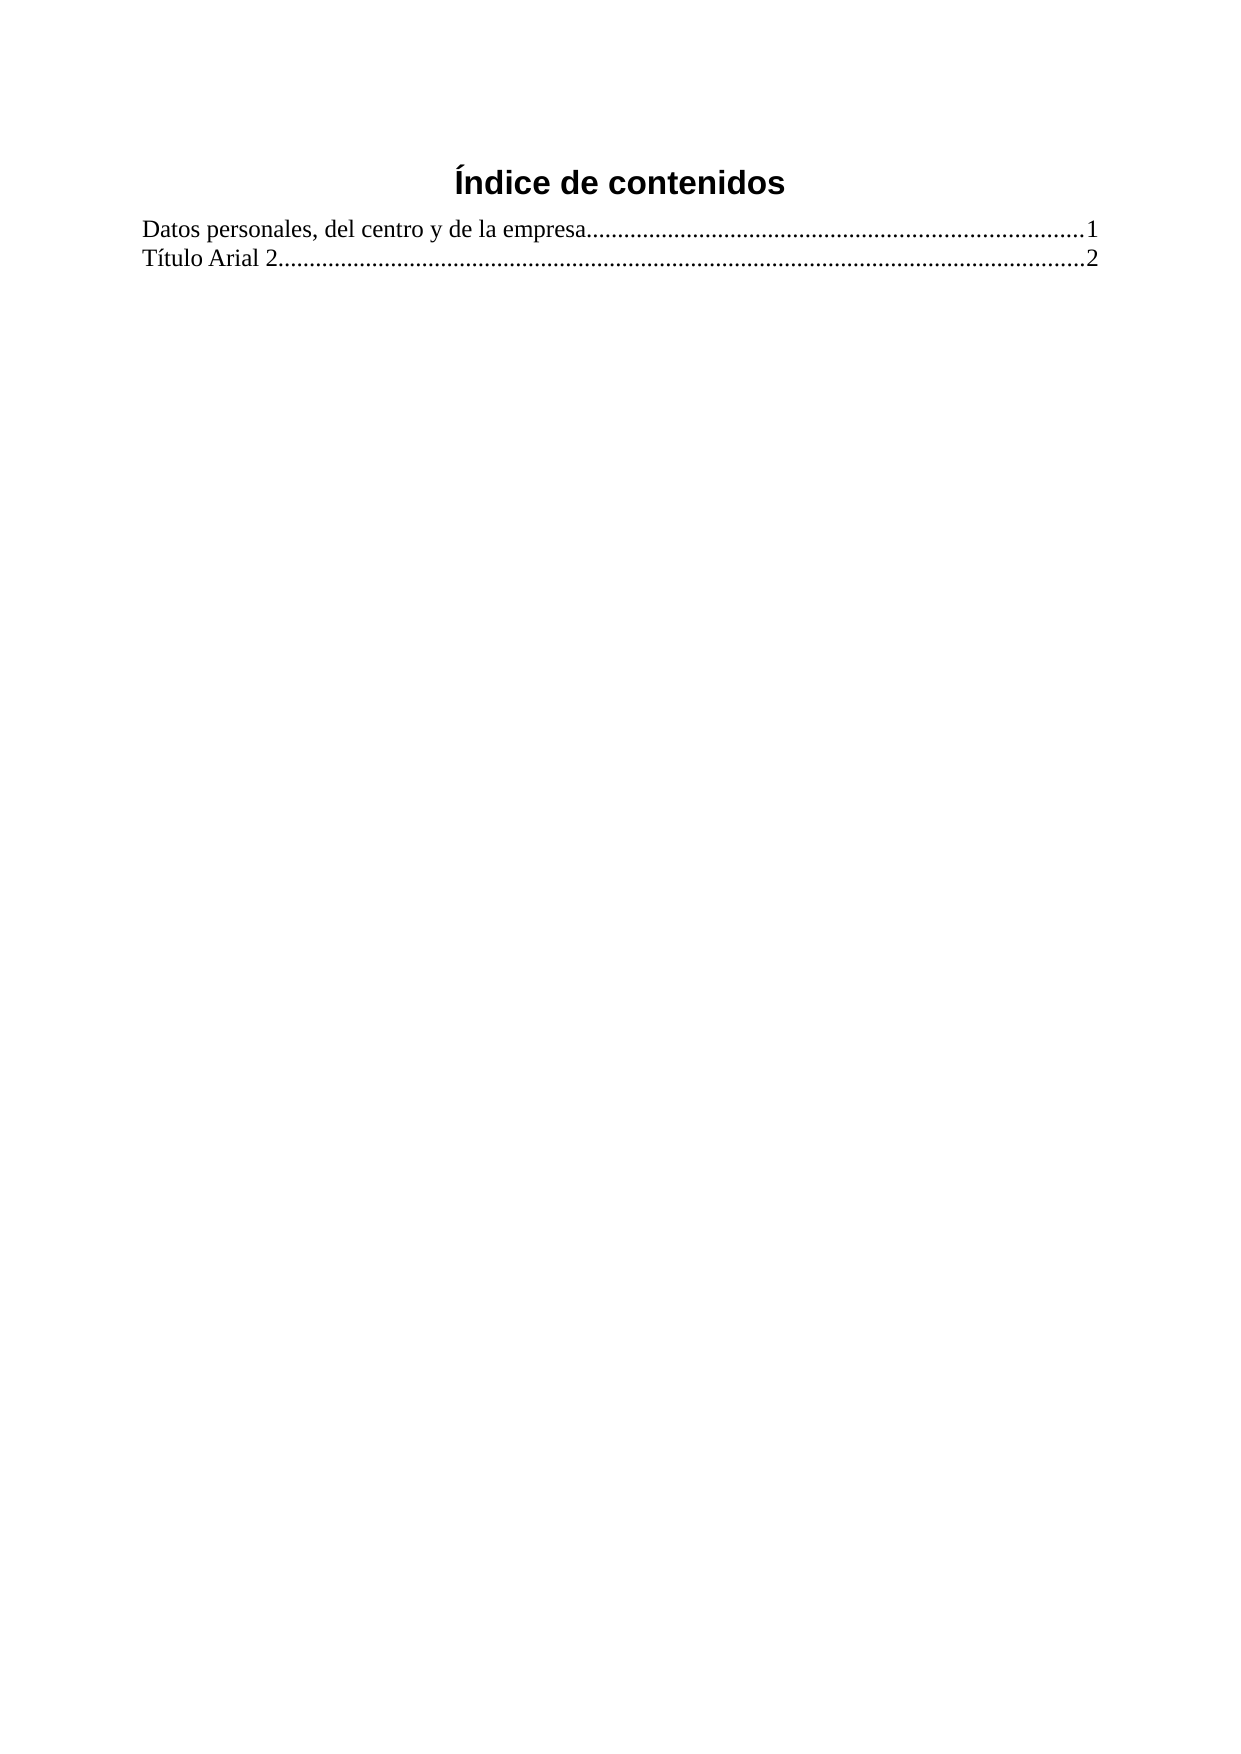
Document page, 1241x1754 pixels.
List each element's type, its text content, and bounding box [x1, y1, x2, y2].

text Título Arial 2 2 [142, 243, 1098, 272]
text Datos personales, del centro y de la empresa 1 [142, 214, 1098, 243]
subtitle Índice de contenidos [142, 163, 1098, 202]
